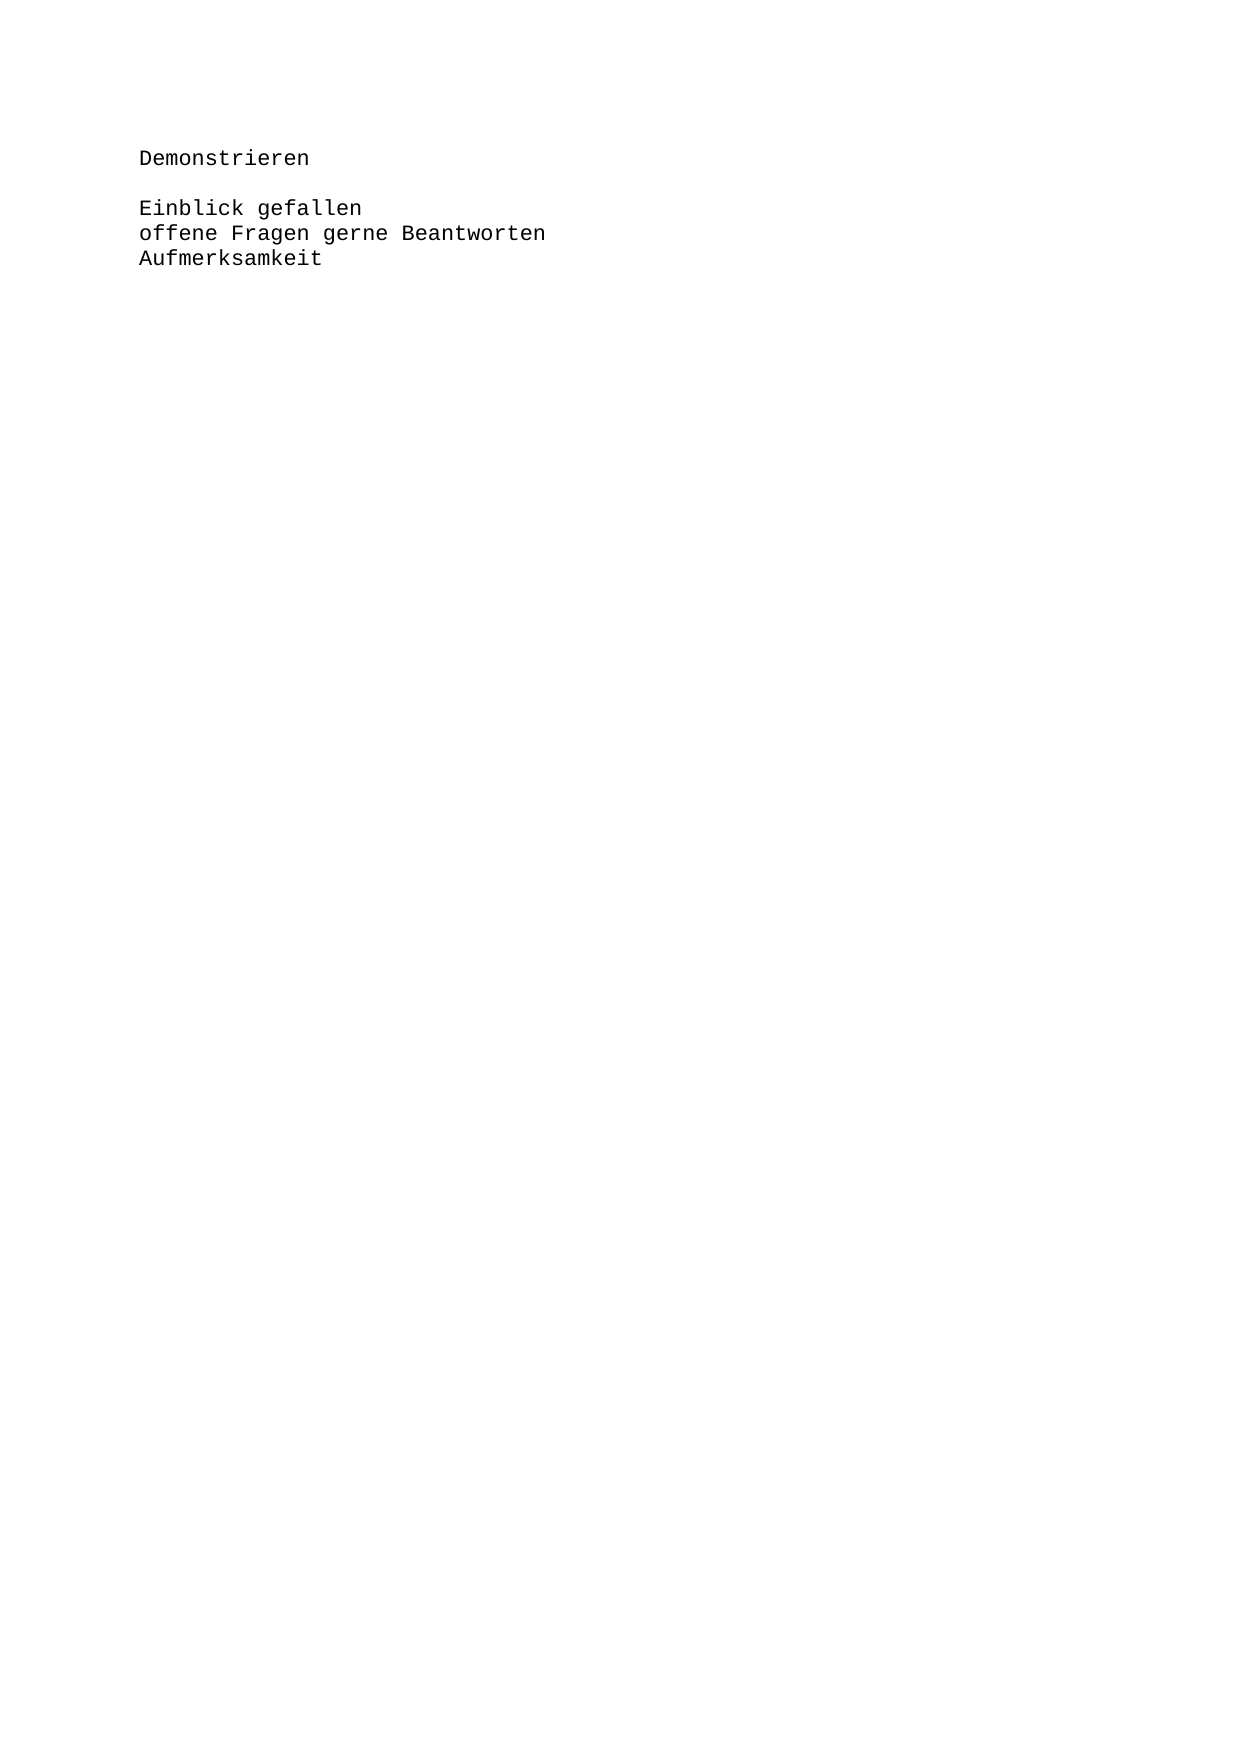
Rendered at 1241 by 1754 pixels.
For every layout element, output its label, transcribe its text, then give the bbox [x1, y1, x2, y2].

text offene Fragen gerne Beantworten [139, 222, 1101, 247]
text Einblick gefallen [139, 197, 1101, 222]
text Aufmerksamkeit [139, 247, 1101, 272]
text Demonstrieren [139, 148, 1101, 172]
